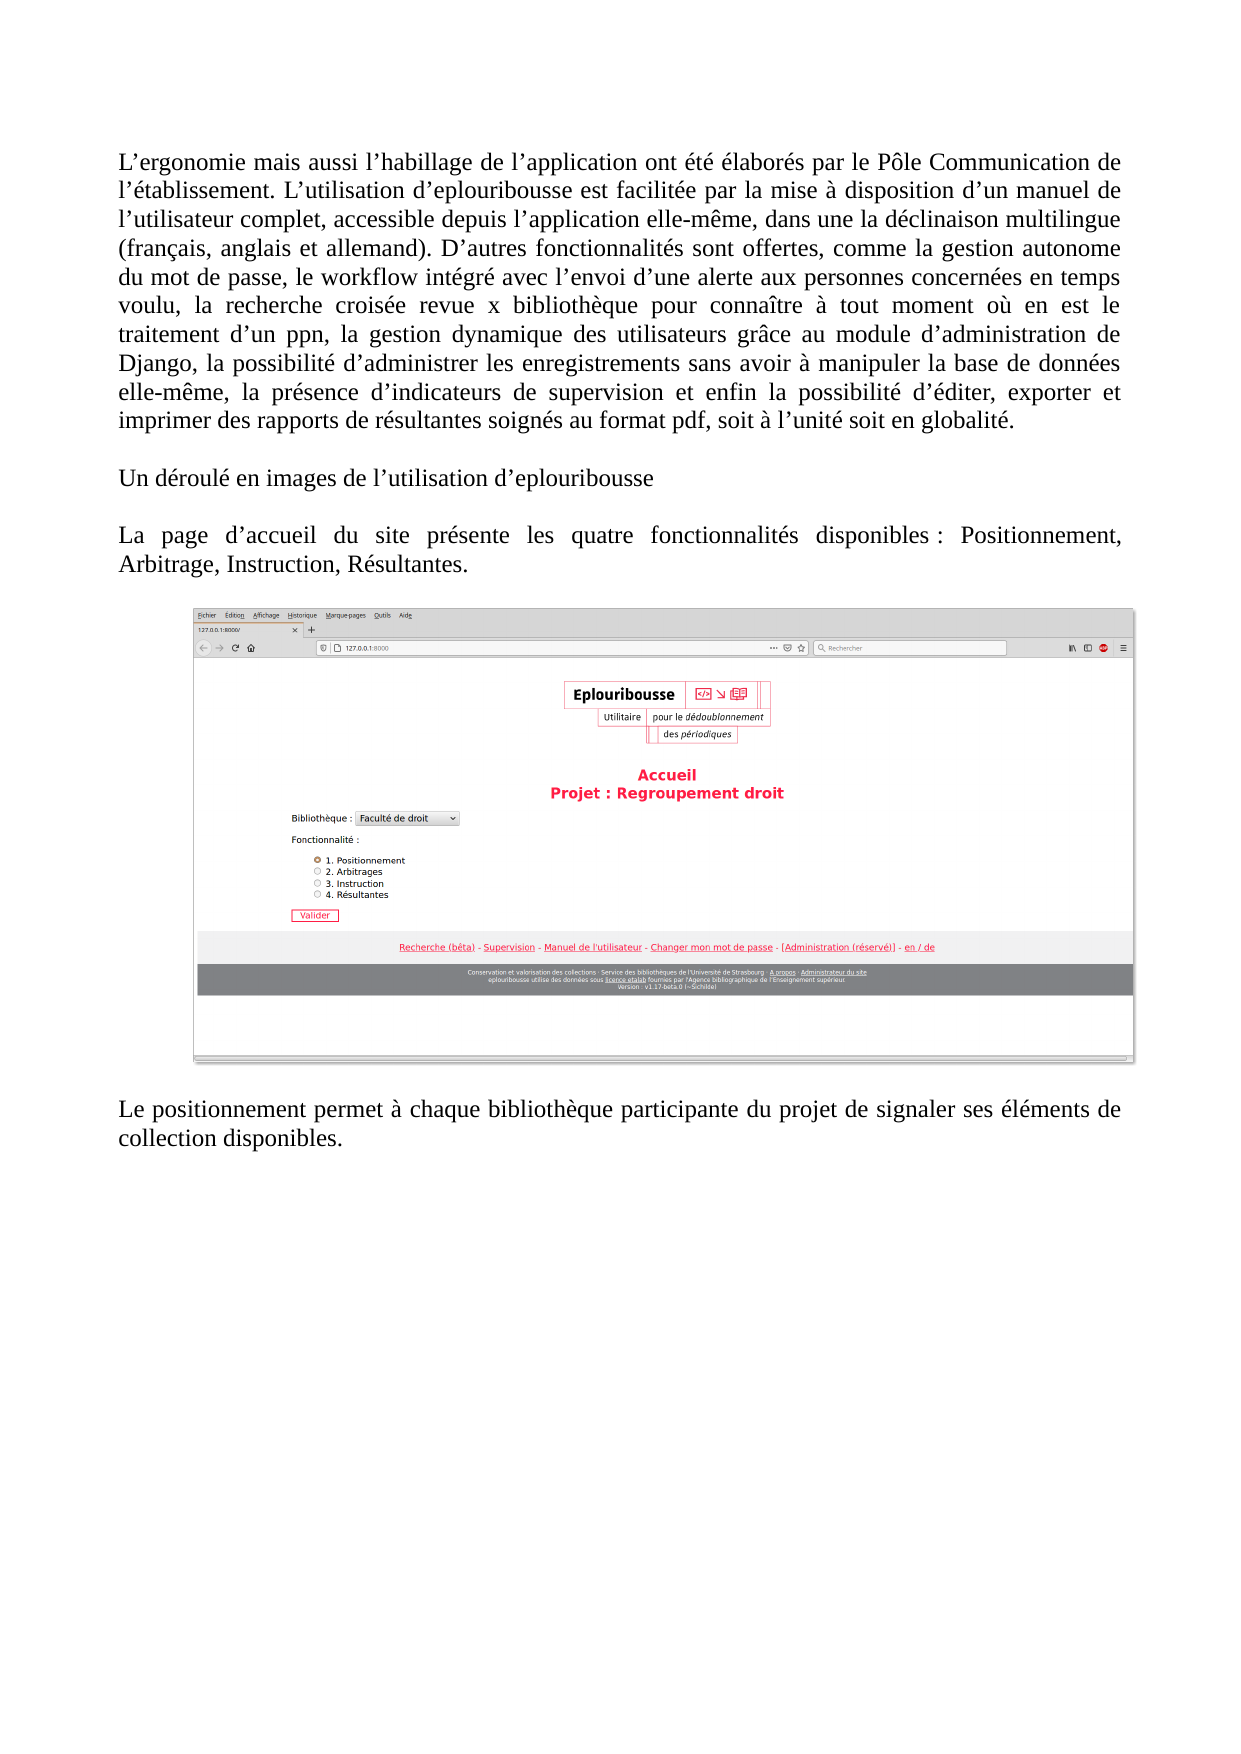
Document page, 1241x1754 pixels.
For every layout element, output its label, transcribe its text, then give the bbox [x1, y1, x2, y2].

text Le positionnement permet à chaque bibliothèque participante du projet de signaler ses éléments de collection disponibles. [118, 1094, 1122, 1151]
text L’ergonomie mais aussi l’habillage de l’application ont été élaborés par le Pôle Communication de l’établissement. L’utilisation d’eplouribousse est facilitée par la mise à disposition d’un manuel de l’utilisateur complet, accessible depuis l’application elle-même, dans une la déclinaison multilingue (français, anglais et allemand). D’autres fonctionnalités sont offertes, comme la gestion autonome du mot de passe, le workflow intégré avec l’envoi d’une alerte aux personnes concernées en temps voulu, la recherche croisée revue x bibliothèque pour connaître à tout moment où en est le traitement d’un ppn, la gestion dynamique des utilisateurs grâce au module d’administration de Django, la possibilité d’administrer les enregistrements sans avoir à manipuler la base de données elle-même, la présence d’indicateurs de supervision et enfin la possibilité d’éditer, exporter et imprimer des rapports de résultantes soignés au format pdf, soit à l’unité soit en globalité. [118, 147, 1122, 434]
text La page d’accueil du site présente les quatre fonctionnalités disponibles : Positionnement, Arbitrage, Instruction, Résultantes. [118, 521, 1122, 578]
picture [191, 606, 1137, 1066]
text Un déroulé en images de l’utilisation d’eplouribousse [118, 463, 1122, 492]
